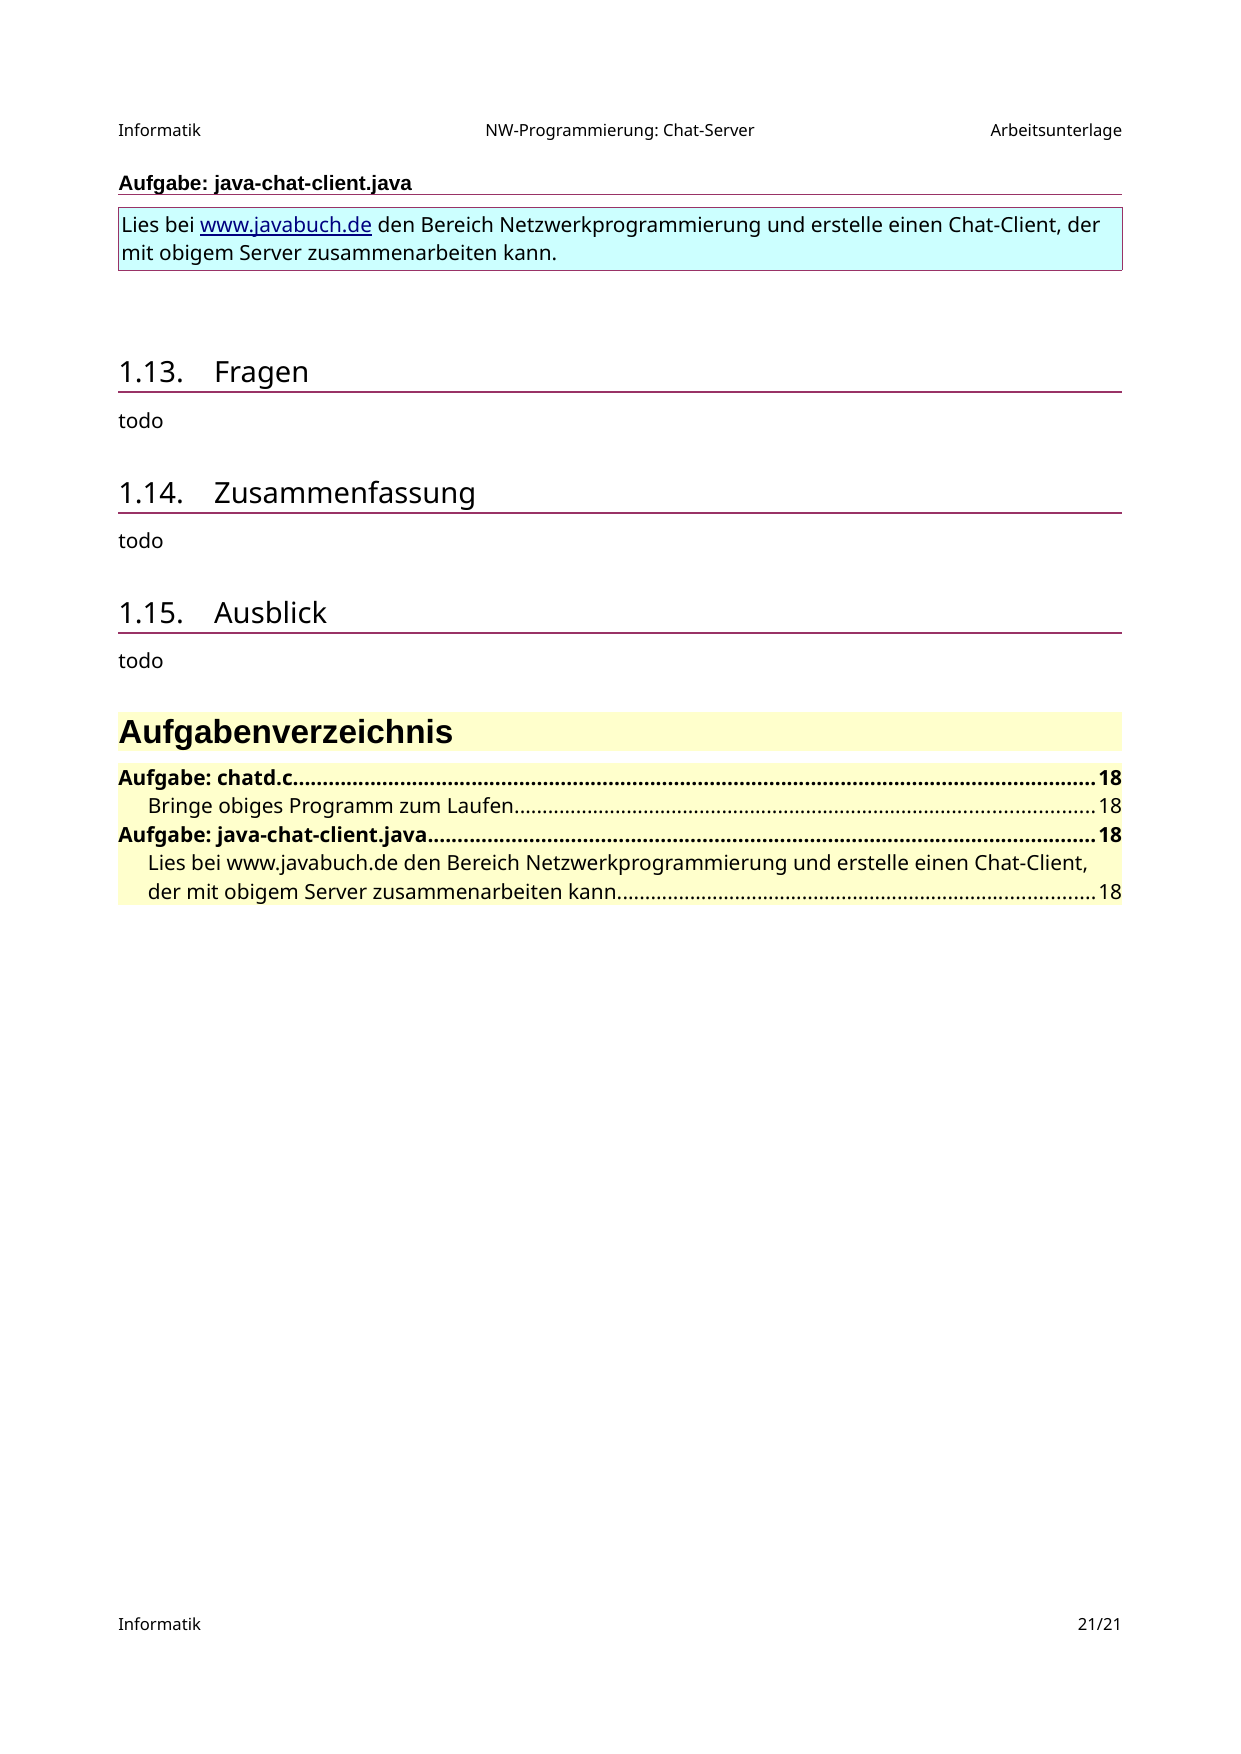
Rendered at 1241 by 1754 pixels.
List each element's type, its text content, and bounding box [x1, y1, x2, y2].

text todo [118, 526, 1122, 554]
text Aufgabe: chatd.c 18 [118, 763, 1122, 792]
text Aufgabe: java-chat-client.java 18 [118, 820, 1122, 848]
subtitle Zusammenfassung [118, 472, 1122, 512]
subtitle Fragen [118, 352, 1122, 391]
text todo [118, 646, 1122, 675]
text Lies bei www.javabuch.de den Bereich Netzwerkprogrammierung und erstelle einen Chat-Client, der mit obigem Server zusammenarbeiten kann. 18 [148, 848, 1122, 905]
text Aufgabe: java-chat-client.java [118, 170, 1122, 194]
text todo [118, 406, 1122, 434]
subtitle Aufgabenverzeichnis [118, 712, 1122, 751]
subtitle Ausblick [118, 592, 1122, 632]
text Bringe obiges Programm zum Laufen 18 [148, 792, 1122, 820]
text Lies bei www.javabuch.de den Bereich Netzwerkprogrammierung und erstelle einen Chat-Client, der mit obigem Server zusammenarbeiten kann. [119, 208, 1122, 270]
